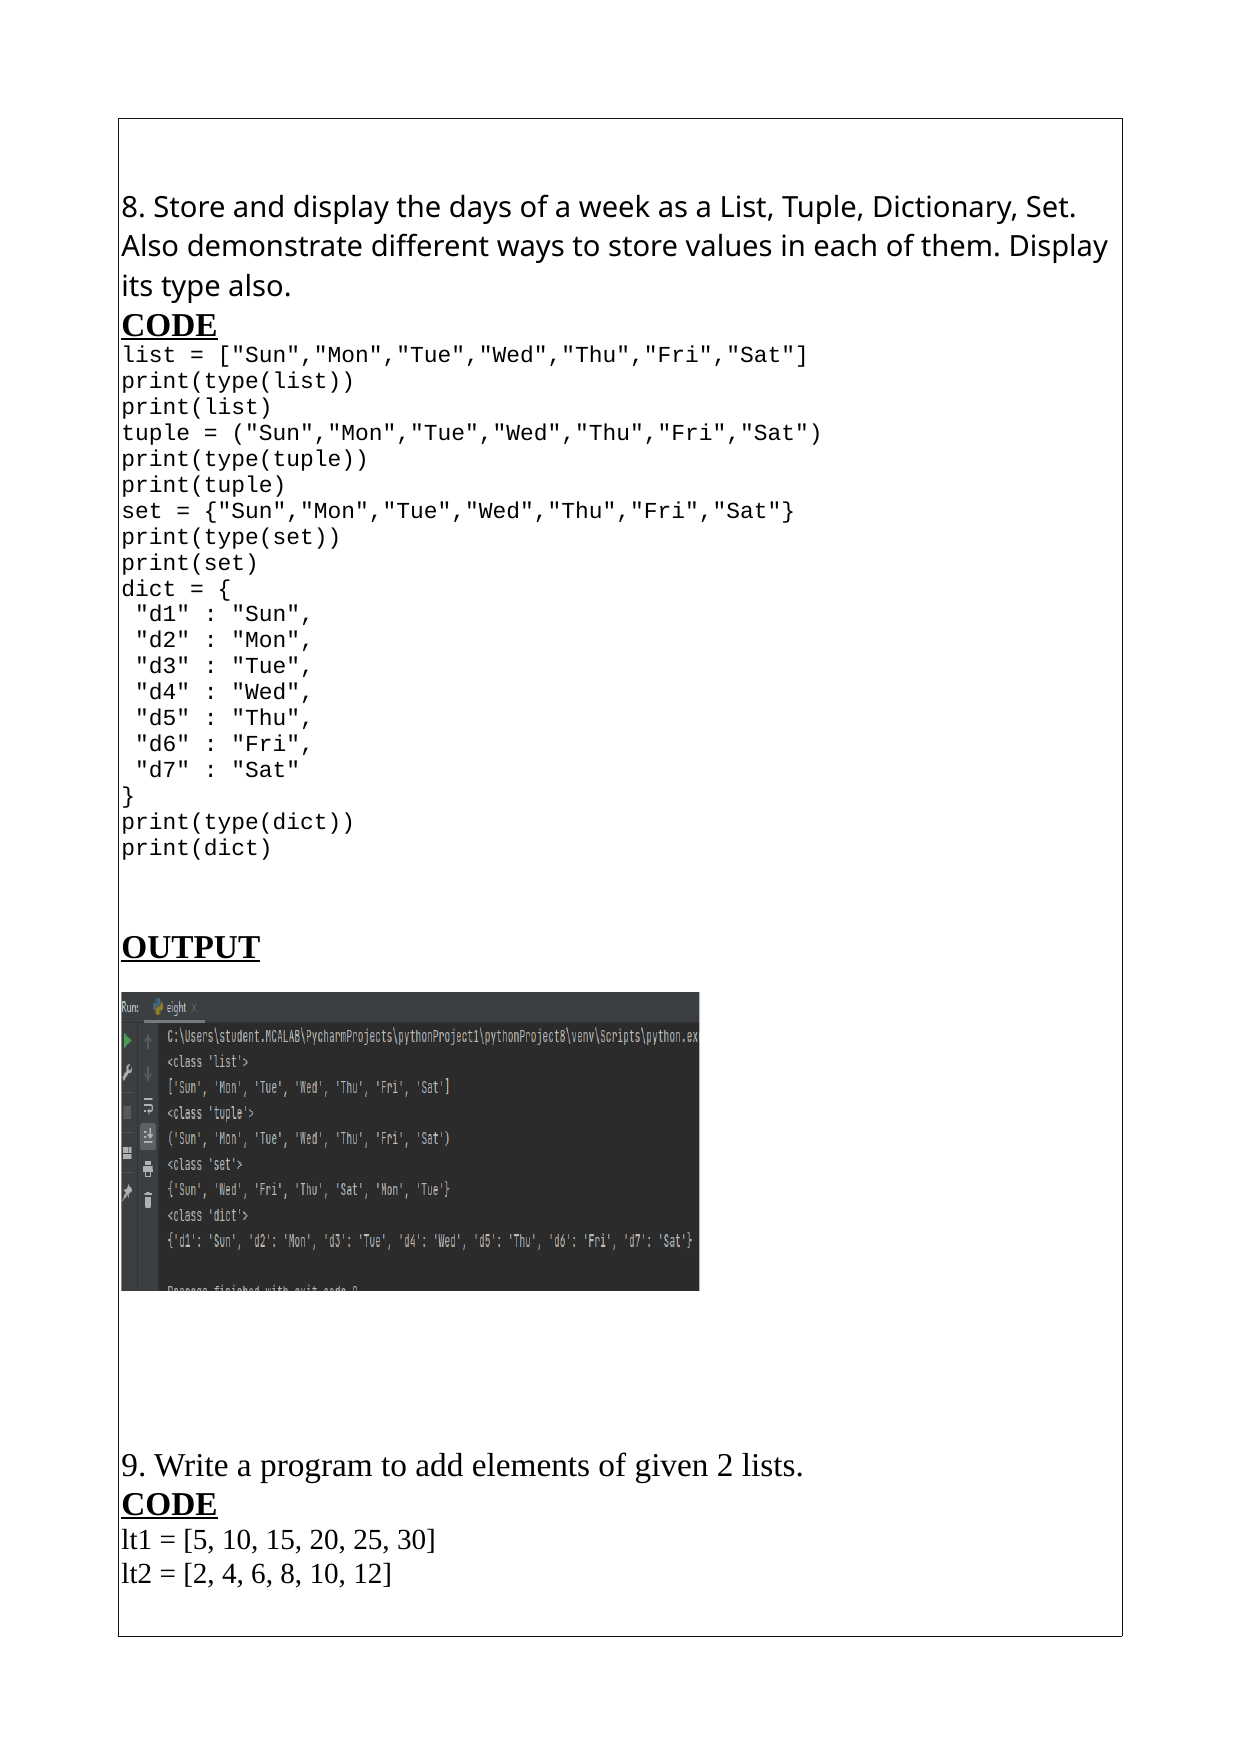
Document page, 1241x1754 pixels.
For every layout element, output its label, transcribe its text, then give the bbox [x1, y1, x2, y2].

text print(type(list)) [121, 369, 1119, 395]
text "d5" : "Thu", [121, 707, 1119, 732]
text CODE [121, 1484, 1119, 1522]
text list = ["Sun","Mon","Tue","Wed","Thu","Fri","Sat"] [121, 343, 1119, 369]
text print(list) [121, 395, 1119, 421]
text tuple = ("Sun","Mon","Tue","Wed","Thu","Fri","Sat") [121, 421, 1119, 447]
text CODE [121, 305, 1119, 343]
text OUTPUT [121, 927, 1119, 965]
text 9. Write a program to add elements of given 2 lists. [121, 1446, 1119, 1484]
text } [121, 784, 1119, 810]
text lt2 = [2, 4, 6, 8, 10, 12] [121, 1556, 1119, 1589]
text print(type(tuple)) [121, 447, 1119, 473]
text print(tuple) [121, 473, 1119, 499]
text "d3" : "Tue", [121, 655, 1119, 681]
text print(type(set)) [121, 525, 1119, 551]
text lt1 = [5, 10, 15, 20, 25, 30] [121, 1522, 1119, 1556]
text "d7" : "Sat" [121, 758, 1119, 784]
text print(dict) [121, 836, 1119, 862]
text "d4" : "Wed", [121, 681, 1119, 707]
text "d2" : "Mon", [121, 629, 1119, 655]
text set = {"Sun","Mon","Tue","Wed","Thu","Fri","Sat"} [121, 499, 1119, 525]
text print(set) [121, 551, 1119, 577]
text dict = { [121, 577, 1119, 603]
text 8. Store and display the days of a week as a List, Tuple, Dictionary, Set. Also demonstrate different ways to store values in each of them. Display its type also. [121, 186, 1119, 305]
text "d6" : "Fri", [121, 732, 1119, 758]
text print(type(dict)) [121, 810, 1119, 836]
picture [121, 992, 700, 1291]
text "d1" : "Sun", [121, 603, 1119, 629]
